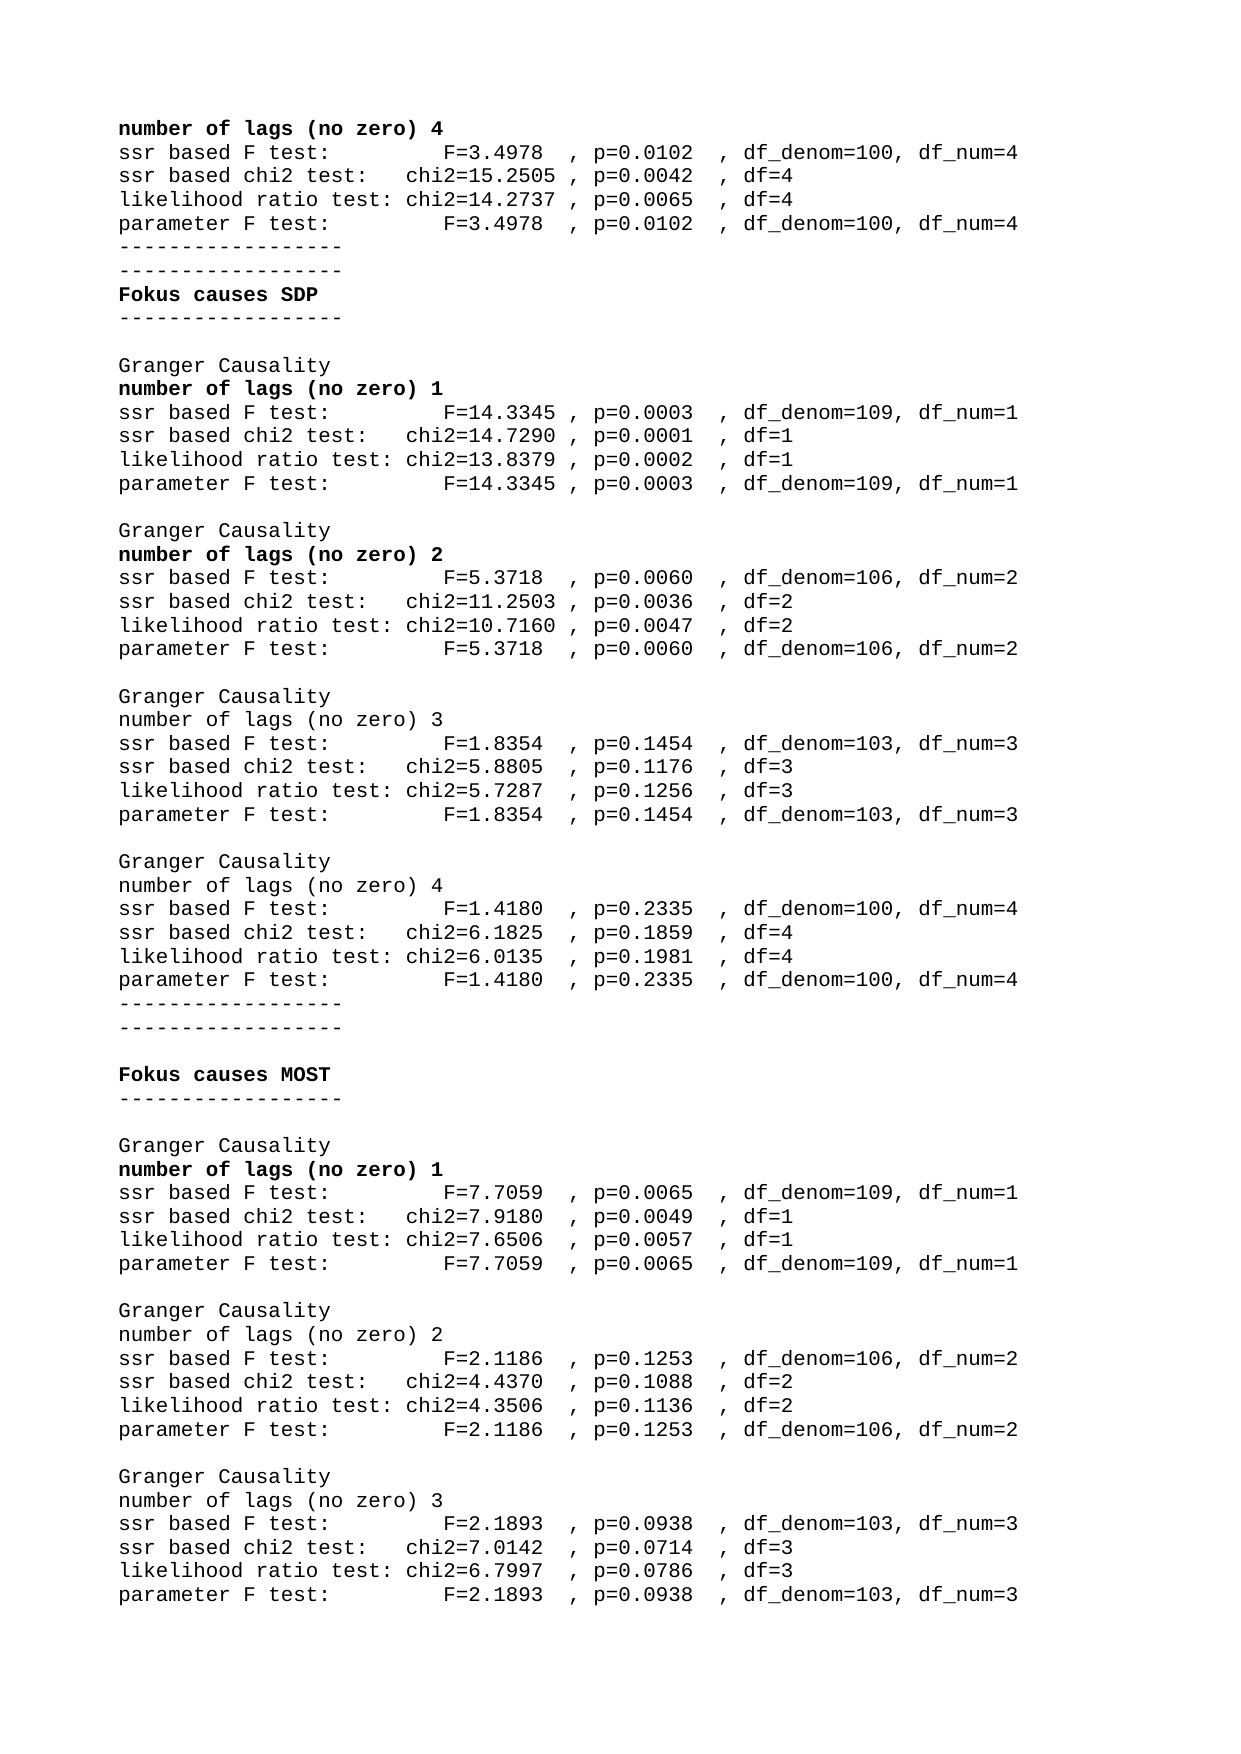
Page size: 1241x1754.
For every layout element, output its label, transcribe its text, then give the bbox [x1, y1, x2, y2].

text likelihood ratio test: chi2=5.7287 , p=0.1256 , df=3 [118, 780, 1122, 804]
text ssr based chi2 test: chi2=15.2505 , p=0.0042 , df=4 [118, 165, 1122, 189]
text parameter F test: F=3.4978 , p=0.0102 , df_denom=100, df_num=4 [118, 213, 1122, 236]
text ssr based chi2 test: chi2=7.9180 , p=0.0049 , df=1 [118, 1206, 1122, 1229]
text likelihood ratio test: chi2=6.0135 , p=0.1981 , df=4 [118, 946, 1122, 969]
text parameter F test: F=14.3345 , p=0.0003 , df_denom=109, df_num=1 [118, 473, 1122, 496]
text parameter F test: F=2.1186 , p=0.1253 , df_denom=106, df_num=2 [118, 1419, 1122, 1442]
text Fokus causes MOST [118, 1064, 1122, 1088]
text ssr based chi2 test: chi2=14.7290 , p=0.0001 , df=1 [118, 426, 1122, 449]
text ssr based chi2 test: chi2=5.8805 , p=0.1176 , df=3 [118, 757, 1122, 780]
text likelihood ratio test: chi2=6.7997 , p=0.0786 , df=3 [118, 1561, 1122, 1584]
text Granger Causality [118, 1466, 1122, 1489]
text parameter F test: F=7.7059 , p=0.0065 , df_denom=109, df_num=1 [118, 1253, 1122, 1277]
text number of lags (no zero) 4 [118, 118, 1122, 142]
text Granger Causality [118, 686, 1122, 709]
text Granger Causality [118, 851, 1122, 875]
text likelihood ratio test: chi2=14.2737 , p=0.0065 , df=4 [118, 189, 1122, 213]
text number of lags (no zero) 2 [118, 544, 1122, 567]
text number of lags (no zero) 2 [118, 1324, 1122, 1348]
text ssr based F test: F=3.4978 , p=0.0102 , df_denom=100, df_num=4 [118, 142, 1122, 165]
text likelihood ratio test: chi2=7.6506 , p=0.0057 , df=1 [118, 1229, 1122, 1253]
text ssr based F test: F=2.1893 , p=0.0938 , df_denom=103, df_num=3 [118, 1513, 1122, 1537]
text parameter F test: F=2.1893 , p=0.0938 , df_denom=103, df_num=3 [118, 1584, 1122, 1608]
text ------------------ [118, 307, 1122, 331]
text ssr based F test: F=1.4180 , p=0.2335 , df_denom=100, df_num=4 [118, 898, 1122, 922]
text number of lags (no zero) 4 [118, 875, 1122, 898]
text ssr based chi2 test: chi2=11.2503 , p=0.0036 , df=2 [118, 591, 1122, 615]
text parameter F test: F=1.4180 , p=0.2335 , df_denom=100, df_num=4 [118, 969, 1122, 993]
text ssr based chi2 test: chi2=4.4370 , p=0.1088 , df=2 [118, 1371, 1122, 1395]
text number of lags (no zero) 1 [118, 378, 1122, 402]
text ------------------ [118, 236, 1122, 260]
text ssr based F test: F=2.1186 , p=0.1253 , df_denom=106, df_num=2 [118, 1348, 1122, 1371]
text ssr based chi2 test: chi2=7.0142 , p=0.0714 , df=3 [118, 1537, 1122, 1561]
text Granger Causality [118, 354, 1122, 378]
text ssr based chi2 test: chi2=6.1825 , p=0.1859 , df=4 [118, 922, 1122, 946]
text ------------------ [118, 1088, 1122, 1111]
text parameter F test: F=1.8354 , p=0.1454 , df_denom=103, df_num=3 [118, 804, 1122, 827]
text Granger Causality [118, 1135, 1122, 1158]
text parameter F test: F=5.3718 , p=0.0060 , df_denom=106, df_num=2 [118, 638, 1122, 662]
text likelihood ratio test: chi2=4.3506 , p=0.1136 , df=2 [118, 1395, 1122, 1419]
text number of lags (no zero) 3 [118, 709, 1122, 733]
text Fokus causes SDP [118, 284, 1122, 307]
text Granger Causality [118, 520, 1122, 544]
text ssr based F test: F=7.7059 , p=0.0065 , df_denom=109, df_num=1 [118, 1182, 1122, 1206]
text Granger Causality [118, 1300, 1122, 1324]
text ------------------ [118, 260, 1122, 284]
text number of lags (no zero) 3 [118, 1489, 1122, 1513]
text likelihood ratio test: chi2=13.8379 , p=0.0002 , df=1 [118, 449, 1122, 473]
text ssr based F test: F=1.8354 , p=0.1454 , df_denom=103, df_num=3 [118, 733, 1122, 757]
text ssr based F test: F=14.3345 , p=0.0003 , df_denom=109, df_num=1 [118, 402, 1122, 426]
text number of lags (no zero) 1 [118, 1158, 1122, 1182]
text ------------------ [118, 993, 1122, 1017]
text ssr based F test: F=5.3718 , p=0.0060 , df_denom=106, df_num=2 [118, 567, 1122, 591]
text likelihood ratio test: chi2=10.7160 , p=0.0047 , df=2 [118, 615, 1122, 638]
text ------------------ [118, 1017, 1122, 1040]
